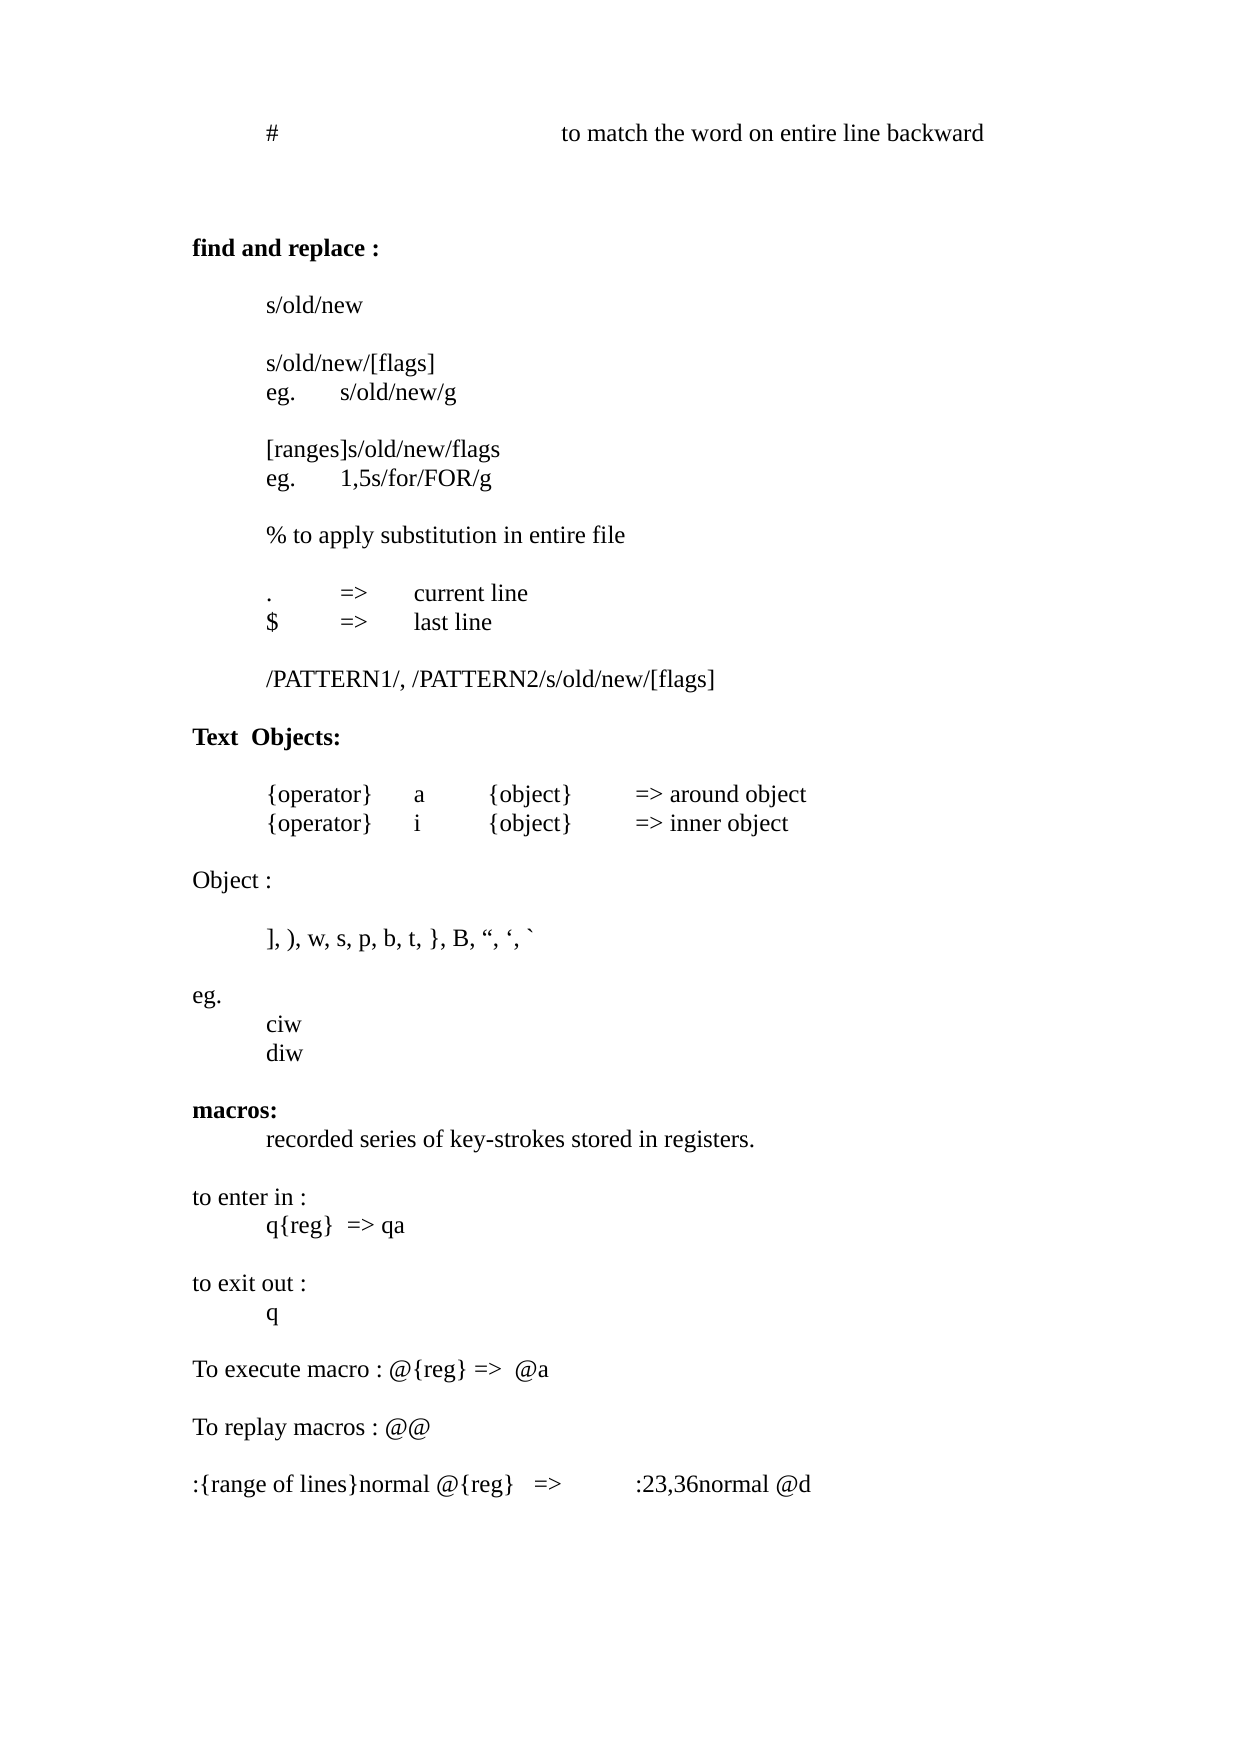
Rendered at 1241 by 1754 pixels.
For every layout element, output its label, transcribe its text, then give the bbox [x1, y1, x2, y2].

text recorded series of key-strokes stored in registers. [118, 1124, 1122, 1153]
text # to match the word on entire line backward [118, 118, 1122, 147]
text q [118, 1297, 1122, 1326]
text eg. 1,5s/for/FOR/g [118, 463, 1122, 492]
text % to apply substitution in entire file [118, 521, 1122, 549]
text :{range of lines}normal @{reg} => :23,36normal @d [118, 1469, 1122, 1498]
text to exit out : [118, 1268, 1122, 1297]
text ciw [118, 1009, 1122, 1038]
text q{reg} => qa [118, 1211, 1122, 1239]
text find and replace : [118, 233, 1122, 262]
text Text Objects: [118, 722, 1122, 751]
text $ => last line [118, 607, 1122, 636]
text To replay macros : @@ [118, 1412, 1122, 1441]
text s/old/new [118, 291, 1122, 319]
text . => current line [118, 578, 1122, 607]
text Object : [118, 866, 1122, 894]
text to enter in : [118, 1182, 1122, 1211]
text diw [118, 1038, 1122, 1067]
text s/old/new/[flags] [118, 348, 1122, 377]
text eg. s/old/new/g [118, 377, 1122, 406]
text /PATTERN1/, /PATTERN2/s/old/new/[flags] [118, 664, 1122, 693]
text eg. [118, 981, 1122, 1009]
text {operator} i {object} => inner object [118, 808, 1122, 837]
text ], ), w, s, p, b, t, }, B, “, ‘, ` [118, 923, 1122, 952]
text [ranges]s/old/new/flags [118, 434, 1122, 463]
text {operator} a {object} => around object [118, 779, 1122, 808]
text macros: [118, 1096, 1122, 1124]
text To execute macro : @{reg} => @a [118, 1354, 1122, 1383]
